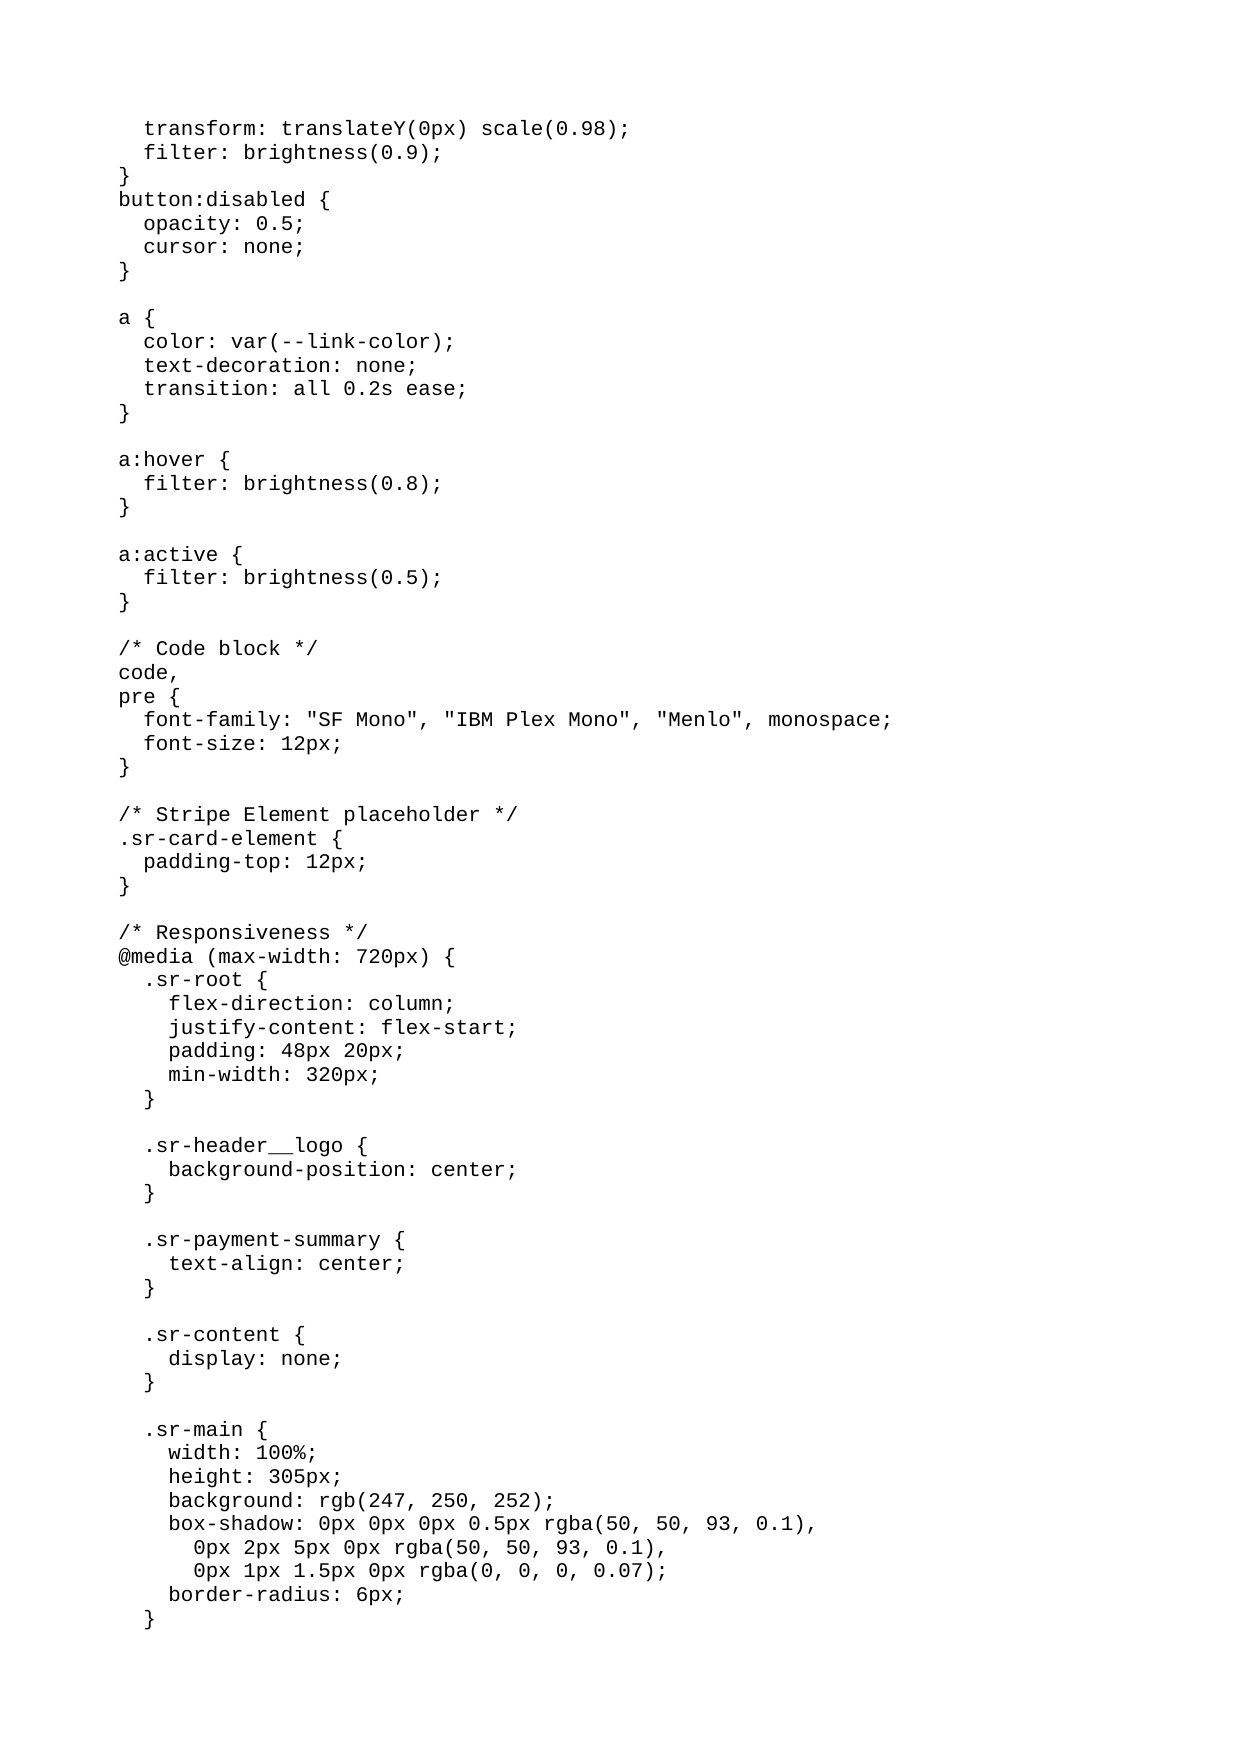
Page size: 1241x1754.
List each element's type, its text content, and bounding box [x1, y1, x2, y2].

text .sr-card-element { [118, 827, 1122, 851]
text } [118, 1608, 1122, 1631]
text justify-content: flex-start; [118, 1017, 1122, 1040]
text color: var(--link-color); [118, 331, 1122, 354]
text } [118, 260, 1122, 284]
text } [118, 402, 1122, 426]
text @media (max-width: 720px) { [118, 946, 1122, 969]
text background: rgb(247, 250, 252); [118, 1489, 1122, 1513]
text a:active { [118, 544, 1122, 567]
text .sr-main { [118, 1419, 1122, 1442]
text border-radius: 6px; [118, 1584, 1122, 1608]
text 0px 1px 1.5px 0px rgba(0, 0, 0, 0.07); [118, 1561, 1122, 1584]
text display: none; [118, 1348, 1122, 1371]
text transform: translateY(0px) scale(0.98); [118, 118, 1122, 142]
text height: 305px; [118, 1466, 1122, 1489]
text width: 100%; [118, 1442, 1122, 1466]
text filter: brightness(0.9); [118, 142, 1122, 165]
text } [118, 165, 1122, 189]
text background-position: center; [118, 1158, 1122, 1182]
text padding: 48px 20px; [118, 1040, 1122, 1064]
text filter: brightness(0.5); [118, 567, 1122, 591]
text .sr-header__logo { [118, 1135, 1122, 1158]
text cursor: none; [118, 236, 1122, 260]
text opacity: 0.5; [118, 213, 1122, 236]
text } [118, 1182, 1122, 1206]
text min-width: 320px; [118, 1064, 1122, 1088]
text flex-direction: column; [118, 993, 1122, 1017]
text text-align: center; [118, 1253, 1122, 1277]
text } [118, 1371, 1122, 1395]
text .sr-content { [118, 1324, 1122, 1348]
text } [118, 1277, 1122, 1300]
text button:disabled { [118, 189, 1122, 213]
text } [118, 1088, 1122, 1111]
text } [118, 875, 1122, 898]
text } [118, 591, 1122, 615]
text font-family: "SF Mono", "IBM Plex Mono", "Menlo", monospace; [118, 709, 1122, 733]
text filter: brightness(0.8); [118, 473, 1122, 496]
text .sr-root { [118, 969, 1122, 993]
text code, [118, 662, 1122, 686]
text transition: all 0.2s ease; [118, 378, 1122, 402]
text /* Stripe Element placeholder */ [118, 804, 1122, 827]
text pre { [118, 686, 1122, 709]
text } [118, 496, 1122, 520]
text 0px 2px 5px 0px rgba(50, 50, 93, 0.1), [118, 1537, 1122, 1561]
text a { [118, 307, 1122, 331]
text a:hover { [118, 449, 1122, 473]
text /* Code block */ [118, 638, 1122, 662]
text padding-top: 12px; [118, 851, 1122, 875]
text box-shadow: 0px 0px 0px 0.5px rgba(50, 50, 93, 0.1), [118, 1513, 1122, 1537]
text text-decoration: none; [118, 354, 1122, 378]
text /* Responsiveness */ [118, 922, 1122, 946]
text } [118, 757, 1122, 780]
text font-size: 12px; [118, 733, 1122, 757]
text .sr-payment-summary { [118, 1229, 1122, 1253]
